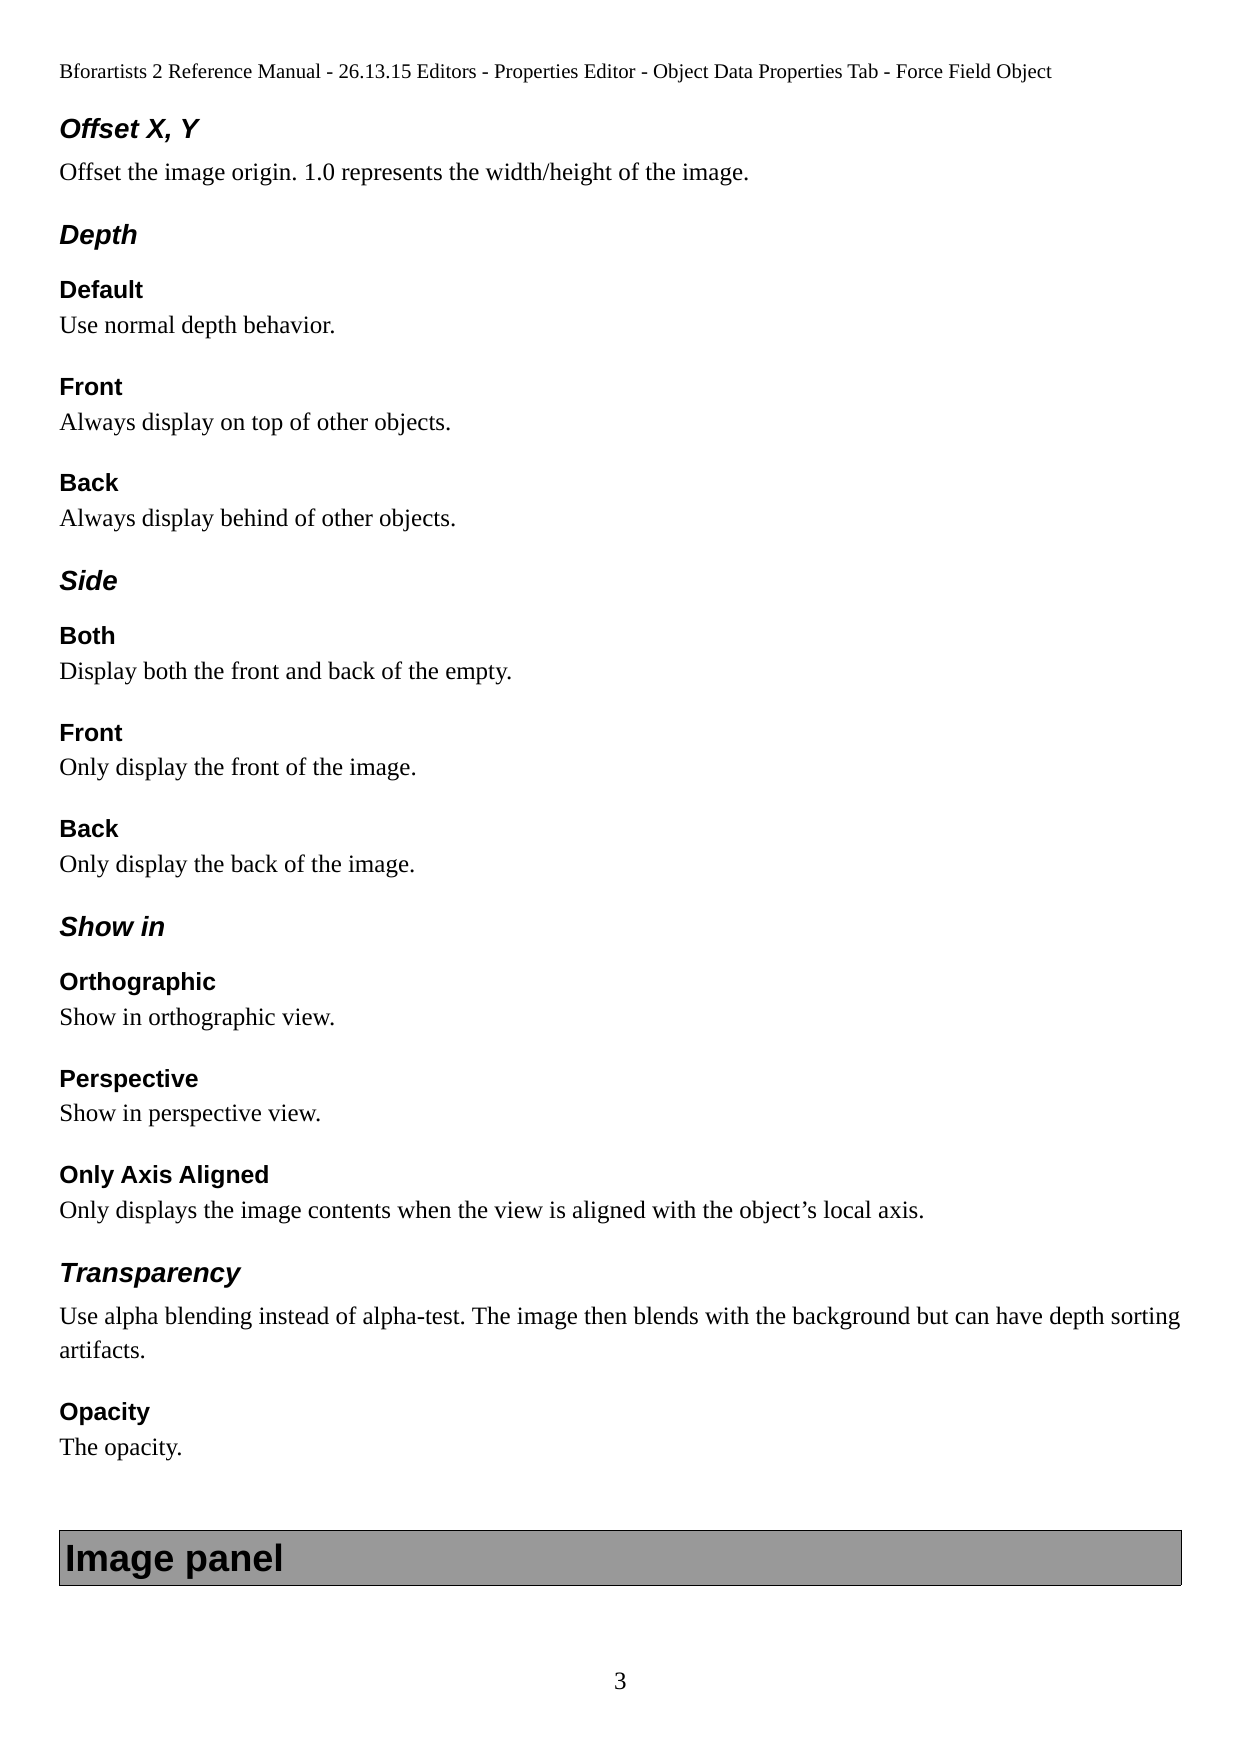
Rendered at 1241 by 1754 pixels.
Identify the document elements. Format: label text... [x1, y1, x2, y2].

text Offset the image origin. 1.0 represents the width/height of the image. [59, 157, 1181, 186]
subtitle Both [59, 621, 1181, 650]
subtitle Front [59, 372, 1181, 400]
table_header Image panel [60, 1531, 1181, 1585]
subtitle Back [59, 814, 1181, 843]
subtitle Transparency [59, 1256, 1181, 1288]
subtitle Show in [59, 910, 1181, 942]
text Use normal depth behavior. [59, 310, 1181, 339]
text Show in perspective view. [59, 1098, 1181, 1127]
subtitle Perspective [59, 1064, 1181, 1092]
subtitle Side [59, 564, 1181, 596]
text Only display the back of the image. [59, 849, 1181, 878]
subtitle Opacity [59, 1397, 1181, 1425]
subtitle Back [59, 468, 1181, 497]
text Display both the front and back of the empty. [59, 656, 1181, 685]
text Use alpha blending instead of alpha-test. The image then blends with the background but can have depth sorting artifacts. [59, 1301, 1181, 1364]
subtitle Offset X, Y [59, 113, 1181, 144]
subtitle Orthographic [59, 967, 1181, 996]
text The opacity. [59, 1432, 1181, 1460]
subtitle Depth [59, 218, 1181, 250]
text Only display the front of the image. [59, 752, 1181, 781]
text Show in orthographic view. [59, 1002, 1181, 1031]
text Always display on top of other objects. [59, 407, 1181, 435]
subtitle Default [59, 275, 1181, 304]
text Always display behind of other objects. [59, 503, 1181, 532]
subtitle Only Axis Aligned [59, 1160, 1181, 1188]
subtitle Front [59, 718, 1181, 746]
text Only displays the image contents when the view is aligned with the object’s local axis. [59, 1195, 1181, 1223]
